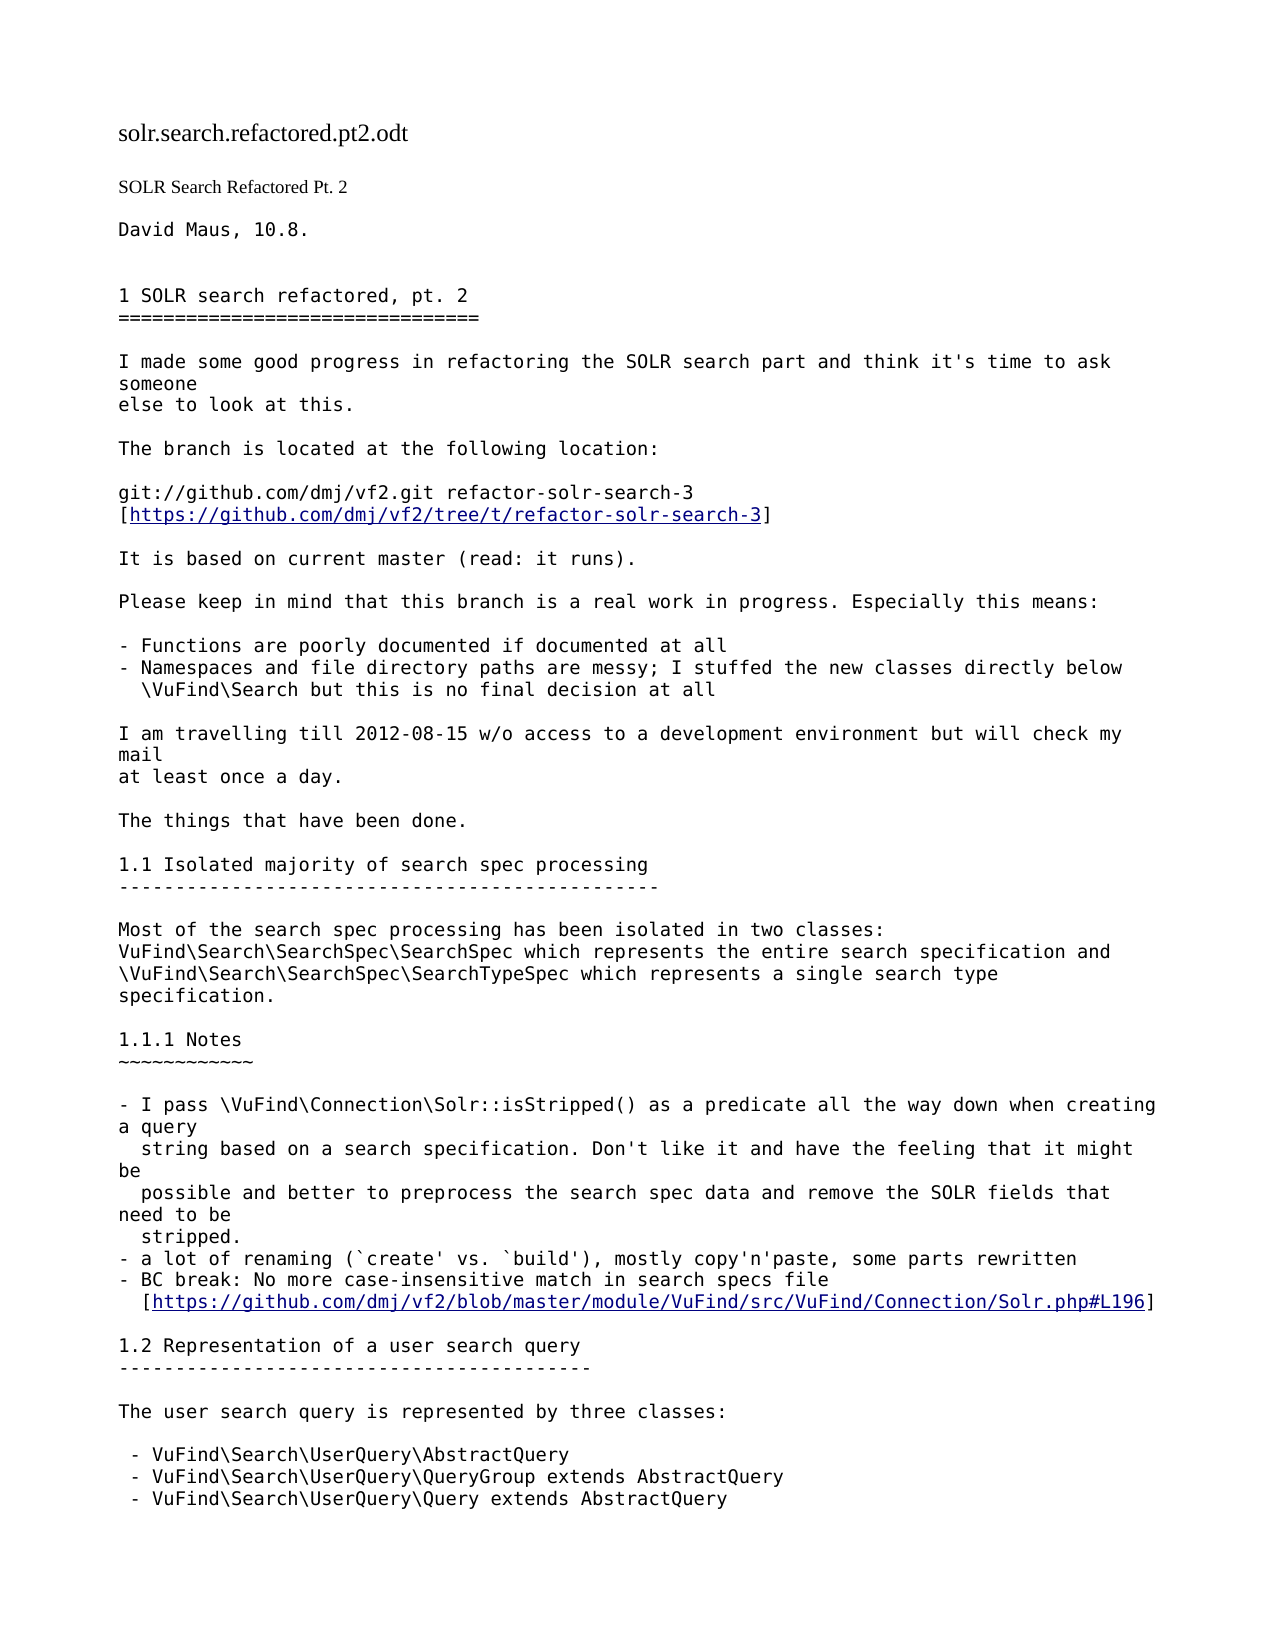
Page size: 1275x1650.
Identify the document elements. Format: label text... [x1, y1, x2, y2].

text 1.2 Representation of a user search query [118, 1335, 1157, 1357]
text - VuFind\Search\UserQuery\QueryGroup extends AbstractQuery [118, 1466, 1157, 1488]
text - VuFind\Search\UserQuery\Query extends AbstractQuery [118, 1488, 1157, 1510]
text [https://github.com/dmj/vf2/tree/t/refactor-solr-search-3] [118, 504, 1157, 526]
text The branch is located at the following location: [118, 438, 1157, 460]
text 1.1.1 Notes [118, 1029, 1157, 1051]
text else to look at this. [118, 394, 1157, 416]
text - Functions are poorly documented if documented at all [118, 635, 1157, 657]
text at least once a day. [118, 766, 1157, 788]
text VuFind\Search\SearchSpec\SearchSpec which represents the entire search specification and [118, 941, 1157, 963]
text git://github.com/dmj/vf2.git refactor-solr-search-3 [118, 482, 1157, 504]
text David Maus, 10.8. [118, 219, 1157, 241]
text 1.1 Isolated majority of search spec processing [118, 854, 1157, 876]
text - Namespaces and file directory paths are messy; I stuffed the new classes directly below [118, 657, 1157, 679]
text possible and better to preprocess the search spec data and remove the SOLR fields that need to be [118, 1182, 1157, 1226]
text \VuFind\Search but this is no final decision at all [118, 679, 1157, 701]
text It is based on current master (read: it runs). [118, 548, 1157, 569]
text - VuFind\Search\UserQuery\AbstractQuery [118, 1444, 1157, 1466]
text - BC break: No more case-insensitive match in search specs file [118, 1269, 1157, 1291]
text stripped. [118, 1226, 1157, 1248]
text SOLR Search Refactored Pt. 2 [118, 176, 1157, 198]
text ------------------------------------------ [118, 1357, 1157, 1379]
text Please keep in mind that this branch is a real work in progress. Especially this means: [118, 591, 1157, 613]
text [https://github.com/dmj/vf2/blob/master/module/VuFind/src/VuFind/Connection/Solr.php#L196] [118, 1291, 1157, 1313]
text The things that have been done. [118, 810, 1157, 832]
text ~~~~~~~~~~~~ [118, 1051, 1157, 1073]
text - a lot of renaming (`create' vs. `build'), mostly copy'n'paste, some parts rewritten [118, 1248, 1157, 1269]
text Most of the search spec processing has been isolated in two classes: [118, 919, 1157, 941]
text The user search query is represented by three classes: [118, 1401, 1157, 1423]
text - I pass \VuFind\Connection\Solr::isStripped() as a predicate all the way down when creating a query [118, 1094, 1157, 1138]
text string based on a search specification. Don't like it and have the feeling that it might be [118, 1138, 1157, 1182]
text I am travelling till 2012-08-15 w/o access to a development environment but will check my mail [118, 723, 1157, 766]
text 1 SOLR search refactored, pt. 2 [118, 285, 1157, 307]
text ------------------------------------------------ [118, 876, 1157, 898]
text \VuFind\Search\SearchSpec\SearchTypeSpec which represents a single search type specification. [118, 963, 1157, 1007]
text ================================ [118, 307, 1157, 329]
text I made some good progress in refactoring the SOLR search part and think it's time to ask someone [118, 351, 1157, 394]
